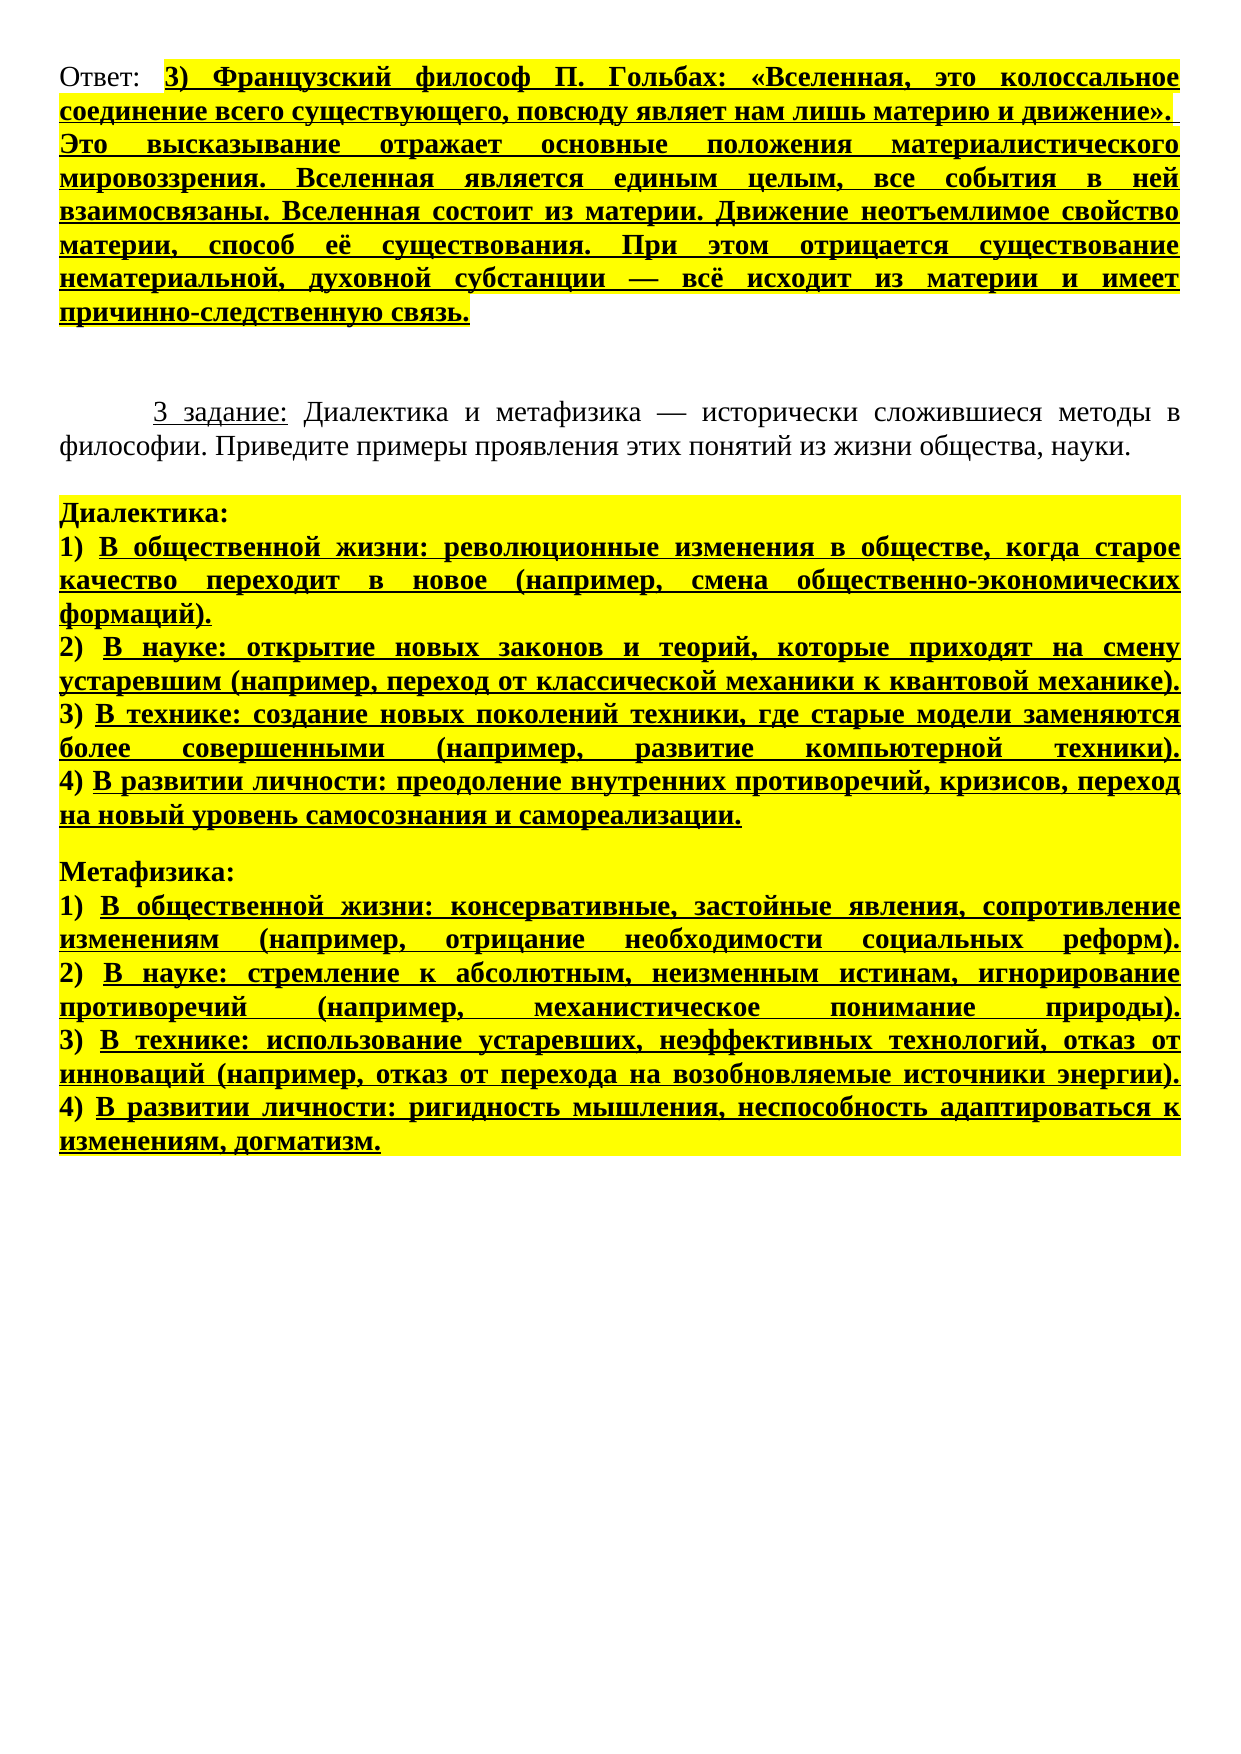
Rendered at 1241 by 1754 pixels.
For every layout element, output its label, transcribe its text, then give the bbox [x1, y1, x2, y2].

text мировоззрения. Вселенная является единым целым, все события в ней [59, 157, 1180, 189]
text 3) В технике: создание новых поколений техники, где старые модели заменяются более совершенными (например, развитие компьютерной техники). [59, 694, 1181, 759]
text 4) В развитии личности: ригидность мышления, неспособность адаптироваться к изменениям, догматизм. [59, 1086, 1181, 1156]
text Диалектика: [59, 495, 1181, 529]
text 1) В общественной жизни: консервативные, застойные явления, сопротивление изменениям (например, отрицание необходимости социальных реформ). [59, 888, 1181, 951]
text 1) В общественной жизни: революционные изменения в обществе, когда старое качество переходит в новое (например, смена общественно-экономических [59, 529, 1181, 591]
text причинно-следственную связь. [59, 291, 1180, 327]
text 4) В развитии личности: преодоление внутренних противоречий, кризисов, переход на новый уровень самосознания и самореализации. [59, 761, 1181, 831]
text Метафизика: [59, 854, 1181, 888]
text 2) В науке: стремление к абсолютным, неизменным истинам, игнорирование противоречий (например, механистическое понимание природы). [59, 952, 1181, 1018]
text нематериальной, духовной субстанции — всё исходит из материи и имеет [59, 258, 1180, 289]
text формаций). 2) В науке: открытие новых законов и теорий, которые приходят на смену устаревшим (например, переход от классической механики к квантовой механике). [59, 593, 1181, 692]
text 3) В технике: использование устаревших, неэффективных технологий, отказ от инноваций (например, отказ от перехода на возобновляемые источники энергии). [59, 1019, 1181, 1085]
text материи, способ её существования. При этом отрицается существование [59, 224, 1180, 256]
text взаимосвязаны. Вселенная состоит из материи. Движение неотъемлимое свойство [59, 190, 1180, 222]
text Ответ: 3) Французский философ П. Гольбах: «Вселенная, это колоссальное соединение всего существующего, повсюду являет нам лишь материю и движение». [59, 59, 1180, 122]
text Это высказывание отражает основные положения материалистического [59, 123, 1180, 155]
text 3 задание: Диалектика и метафизика — исторически сложившиеся методы в философии. Приведите примеры проявления этих понятий из жизни общества, науки. [59, 394, 1181, 462]
